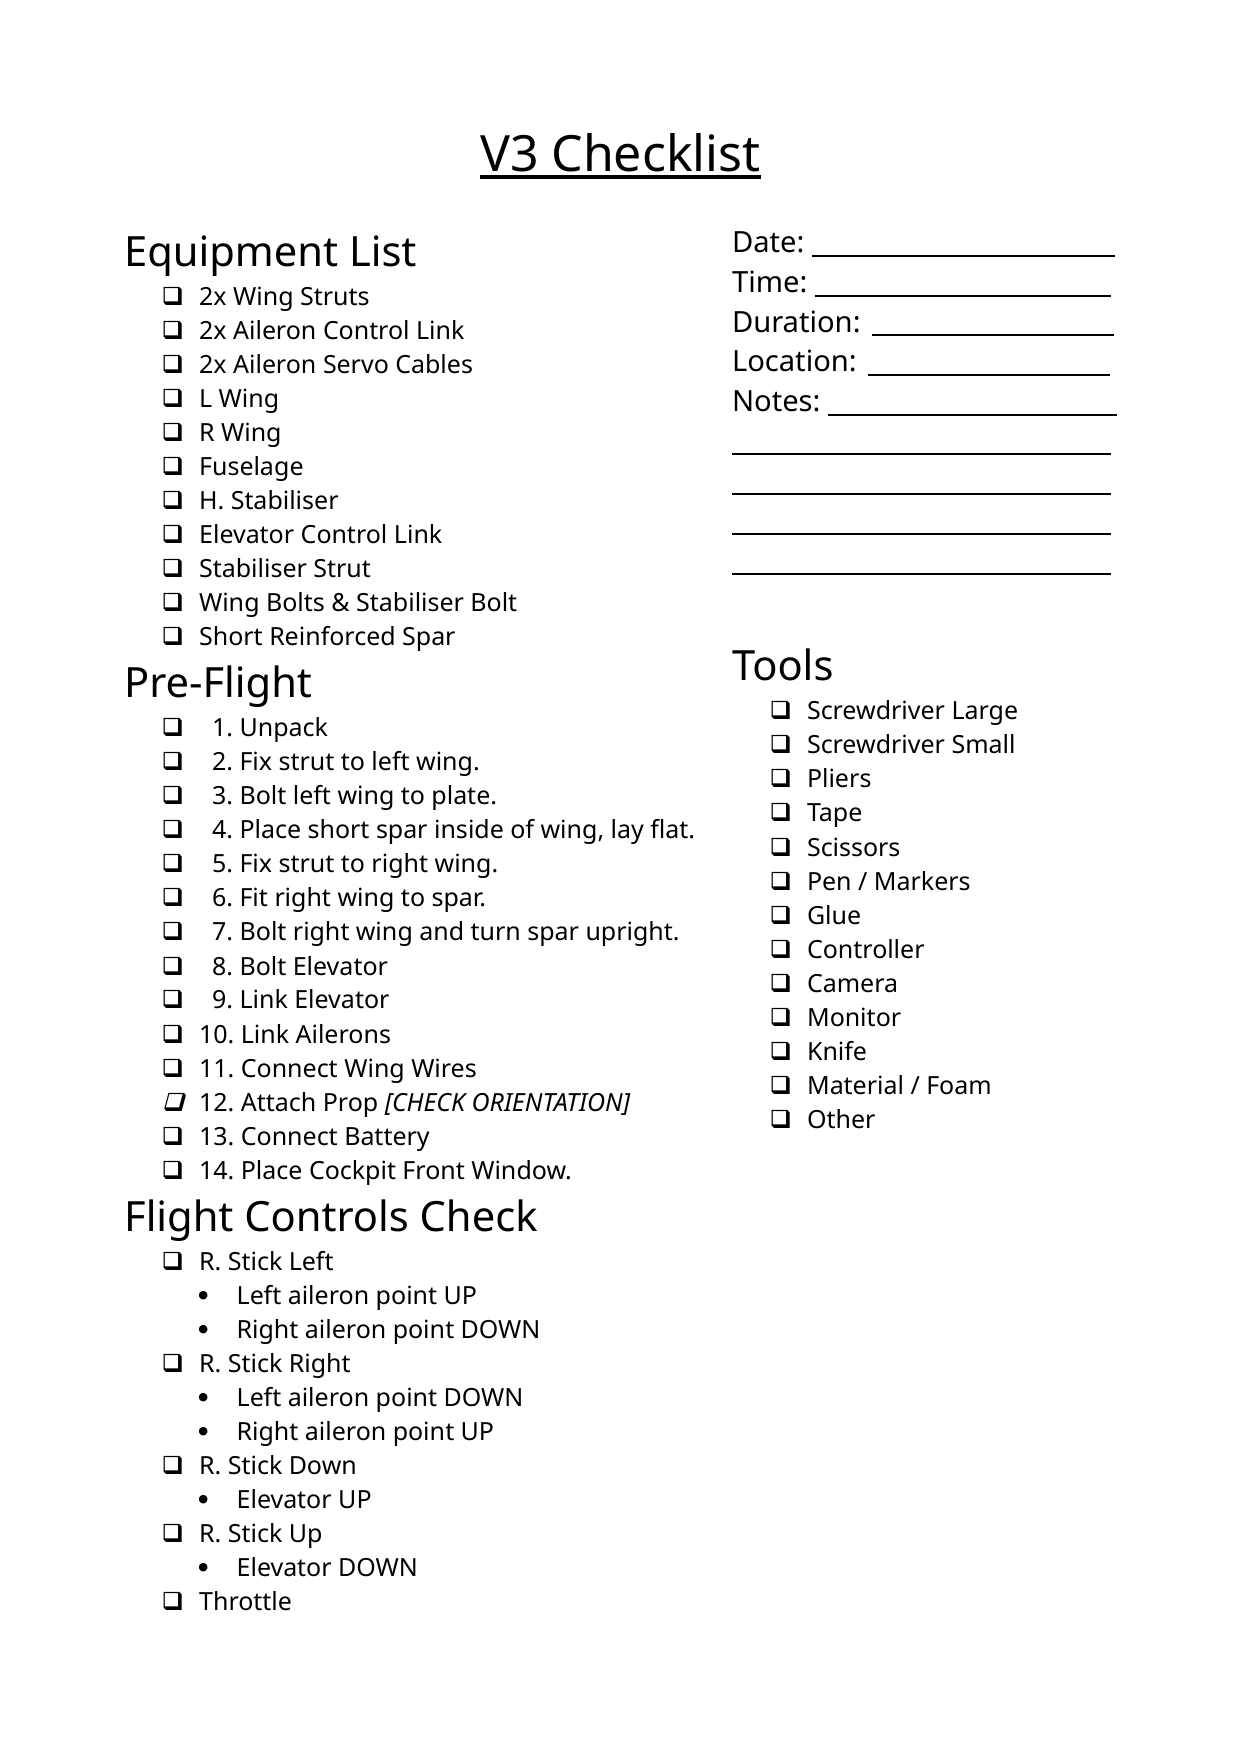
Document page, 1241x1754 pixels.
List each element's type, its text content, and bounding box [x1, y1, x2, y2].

table_header Date: Time: Duration: Location: Notes: Tools Screwdriver Large Screwdriver Small Pliers Tape Scissors Pen / Markers Glue Controller Camera Monitor Knife Material / Foam Other [726, 216, 1122, 1624]
table_header Equipment List 2x Wing Struts 2x Aileron Control Link 2x Aileron Servo Cables L Wing R Wing Fuselage H. Stabiliser Elevator Control Link Stabiliser Strut Wing Bolts & Stabiliser Bolt Short Reinforced Spar Pre-Flight 1. Unpack 2. Fix strut to left wing. 3. Bolt left wing to plate. 4. Place short spar inside of wing, lay flat. 5. Fix strut to right wing. 6. Fit right wing to spar. 7. Bolt right wing and turn spar upright. 8. Bolt Elevator 9. Link Elevator 10. Link Ailerons 11. Connect Wing Wires 12. Attach Prop [CHECK ORIENTATION] 13. Connect Battery 14. Place Cockpit Front Window. Flight Controls Check R. Stick Left Left aileron point UP Right aileron point DOWN R. Stick Right Left aileron point DOWN Right aileron point UP R. Stick Down Elevator UP R. Stick Up Elevator DOWN Throttle Throttle set 0 Throttle set Low Check & Set 0 Rudder Not Implemented [118, 216, 726, 1624]
